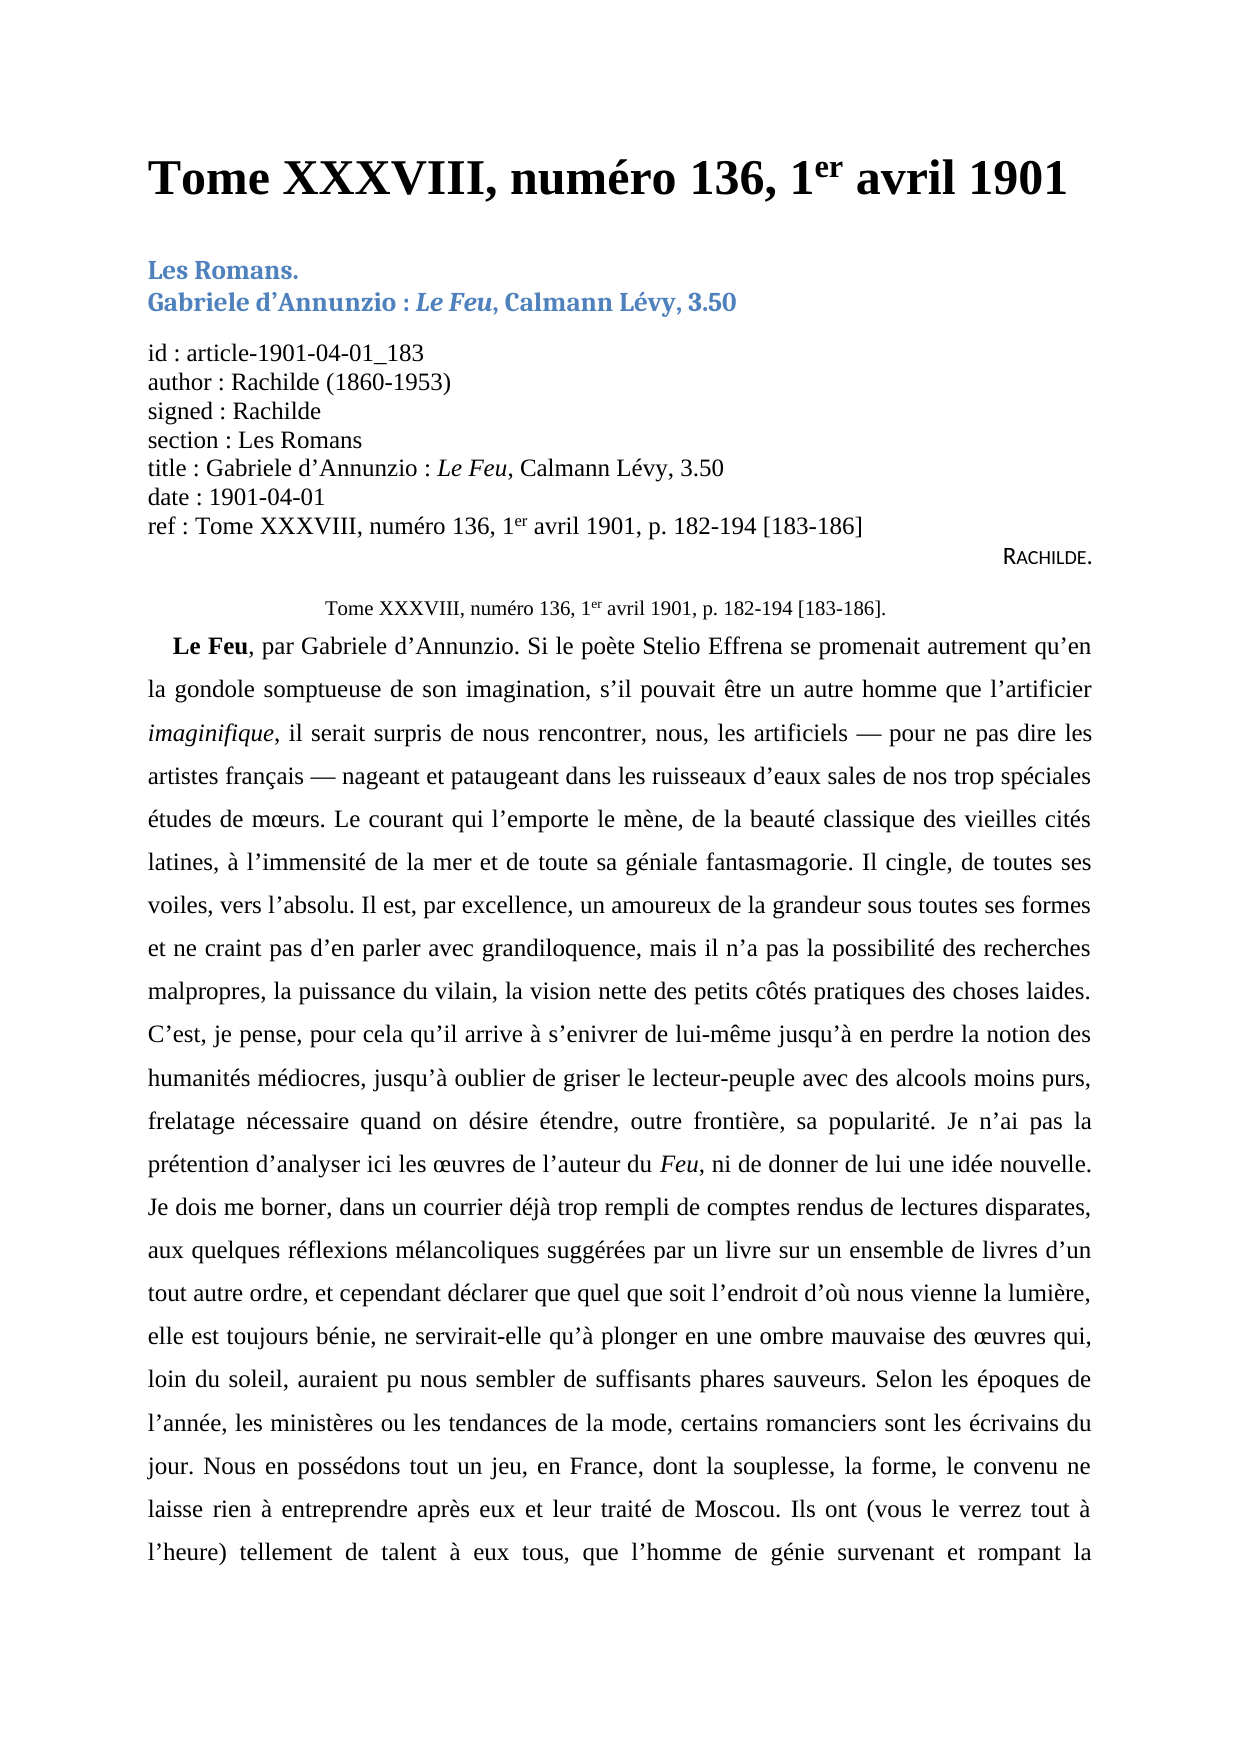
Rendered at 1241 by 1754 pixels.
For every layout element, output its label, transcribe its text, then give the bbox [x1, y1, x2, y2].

text Le Feu, par Gabriele d’Annunzio. Si le poète Stelio Effrena se promenait autrement qu’en la gondole somptueuse de son imagination, s’il pouvait être un autre homme que l’artificier imaginifique, il serait surpris de nous rencontrer, nous, les artificiels — pour ne pas dire les artistes français — nageant et pataugeant dans les ruisseaux d’eaux sales de nos trop spéciales études de mœurs. Le courant qui l’emporte le mène, de la beauté classique des vieilles cités latines, à l’immensité de la mer et de toute sa géniale fantasmagorie. Il cingle, de toutes ses voiles, vers l’absolu. Il est, par excellence, un amoureux de la grandeur sous toutes ses formes et ne craint pas d’en parler avec grandiloquence, mais il n’a pas la possibilité des recherches malpropres, la puissance du vilain, la vision nette des petits côtés pratiques des choses laides. C’est, je pense, pour cela qu’il arrive à s’enivrer de lui-même jusqu’à en perdre la notion des humanités médiocres, jusqu’à oublier de griser le lecteur-peuple avec des alcools moins purs, frelatage nécessaire quand on désire étendre, outre frontière, sa popularité. Je n’ai pas la prétention d’analyser ici les œuvres de l’auteur du Feu, ni de donner de lui une idée nouvelle. Je dois me borner, dans un courrier déjà trop rempli de comptes rendus de lectures disparates, aux quelques réflexions mélancoliques suggérées par un livre sur un ensemble de livres d’un tout autre ordre, et cependant déclarer que quel que soit l’endroit d’où nous vienne la lumière, elle est toujours bénie, ne servirait-elle qu’à plonger en une ombre mauvaise des œuvres qui, loin du soleil, auraient pu nous sembler de suffisants phares sauveurs. Selon les époques de l’année, les ministères ou les tendances de la mode, certains romanciers sont les écrivains du jour. Nous en possédons tout un jeu, en France, dont la souplesse, la forme, le convenu ne laisse rien à entreprendre après eux et leur traité de Moscou. Ils ont (vous le verrez tout à l’heure) tellement de talent à eux tous, que l’homme de génie survenant et rompant la [148, 631, 1093, 1566]
text section : Les Romans [148, 425, 1093, 453]
text Rachilde. [148, 540, 1093, 570]
text id : article-1901-04-01_183 [148, 338, 1093, 367]
text ref : Tome XXXVIII, numéro 136, 1er avril 1901, p. 182-194 [183-186] [148, 511, 1093, 540]
subtitle Les Romans. Gabriele d’Annunzio : Le Feu, Calmann Lévy, 3.50 [148, 255, 1093, 318]
subtitle Tome XXXVIII, numéro 136, 1er avril 1901 [148, 148, 1093, 205]
text Tome XXXVIII, numéro 136, 1er avril 1901, p. 182-194 [183-186]. [325, 596, 1093, 620]
text author : Rachilde (1860-1953) [148, 367, 1093, 396]
text title : Gabriele d’Annunzio : Le Feu, Calmann Lévy, 3.50 [148, 453, 1093, 482]
text date : 1901-04-01 [148, 482, 1093, 511]
text signed : Rachilde [148, 396, 1093, 425]
